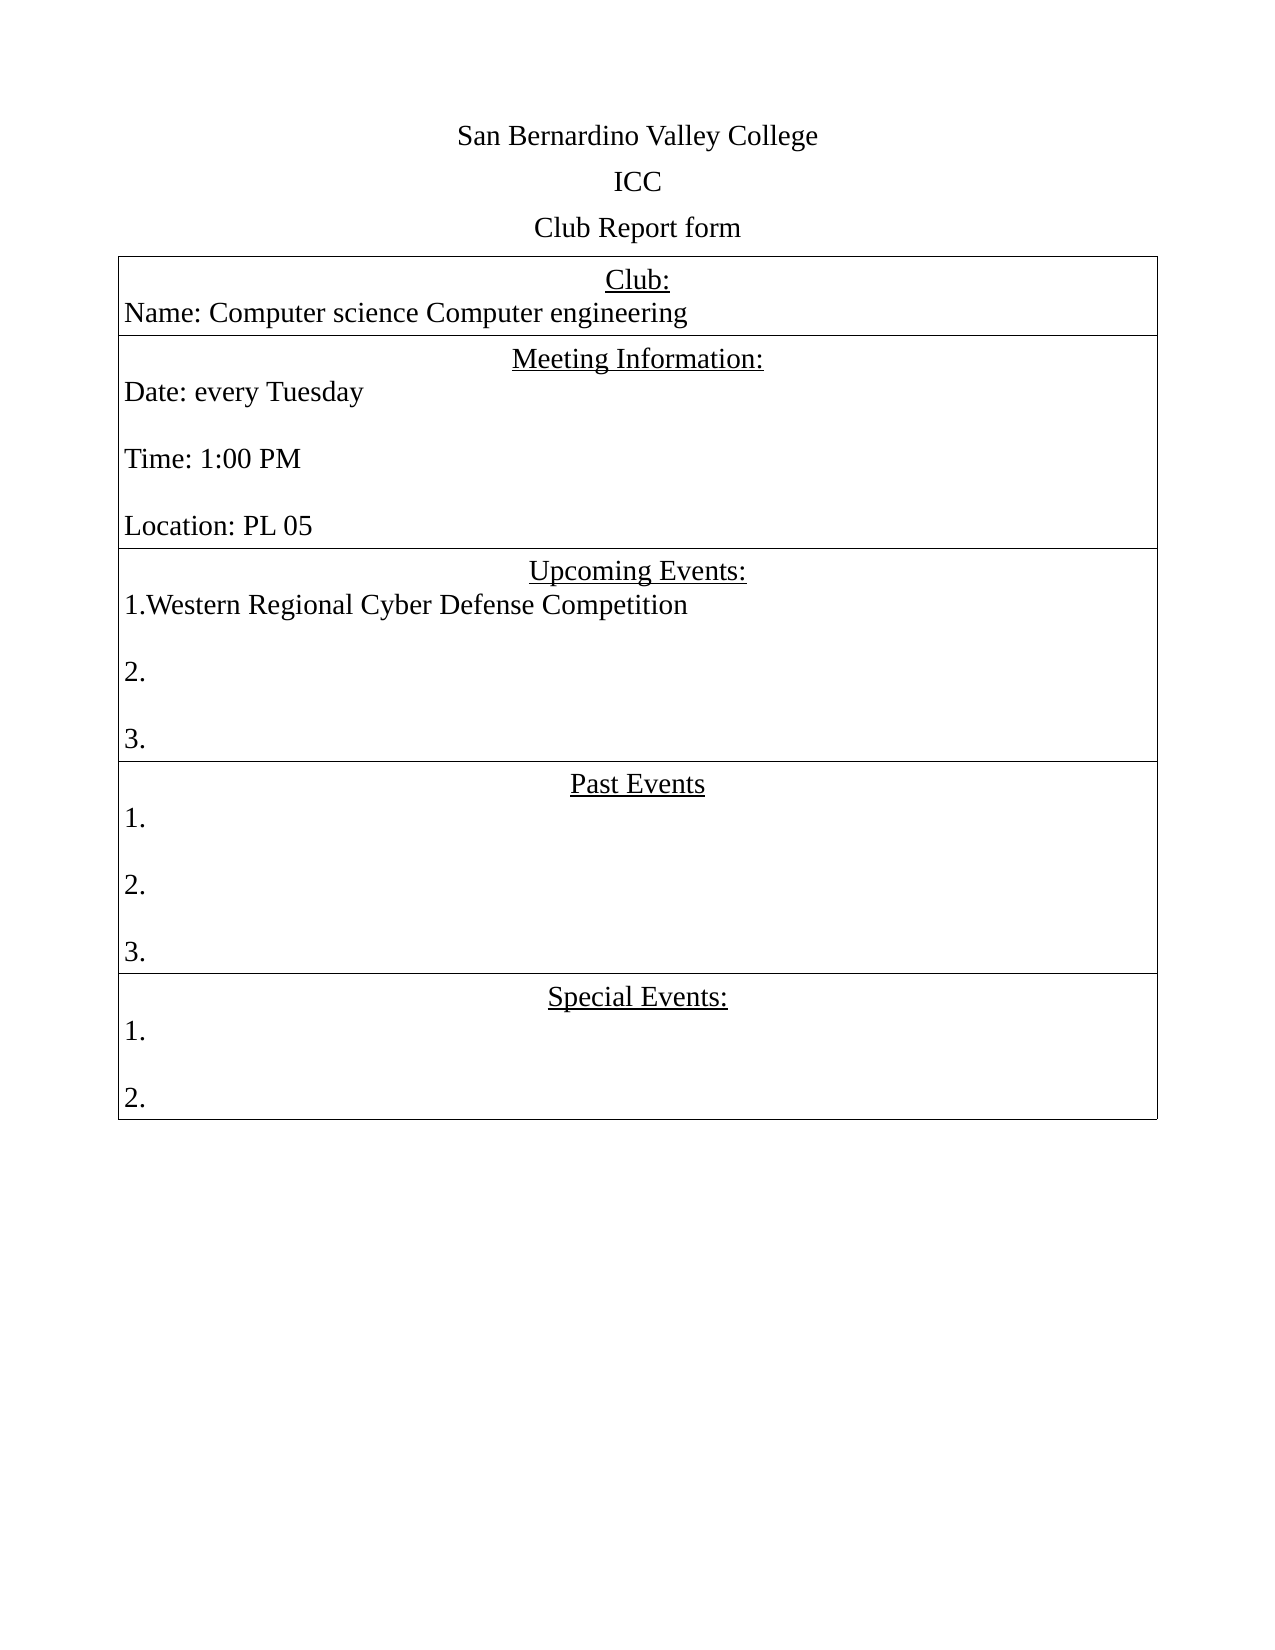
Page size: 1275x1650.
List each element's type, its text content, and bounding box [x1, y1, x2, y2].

text ICC [118, 164, 1157, 198]
table_cell Special Events: 1. 2. [119, 974, 1157, 1119]
table_cell Upcoming Events: 1.Western Regional Cyber Defense Competition 2. 3. [119, 549, 1157, 761]
table_cell Meeting Information: Date: every Tuesday Time: 1:00 PM Location: PL 05 [119, 336, 1157, 548]
text Club Report form [118, 210, 1157, 244]
table_header Club: Name: Computer science Computer engineering [119, 257, 1157, 335]
table_cell Past Events 1. 2. 3. [119, 762, 1157, 973]
text San Bernardino Valley College [118, 118, 1157, 152]
